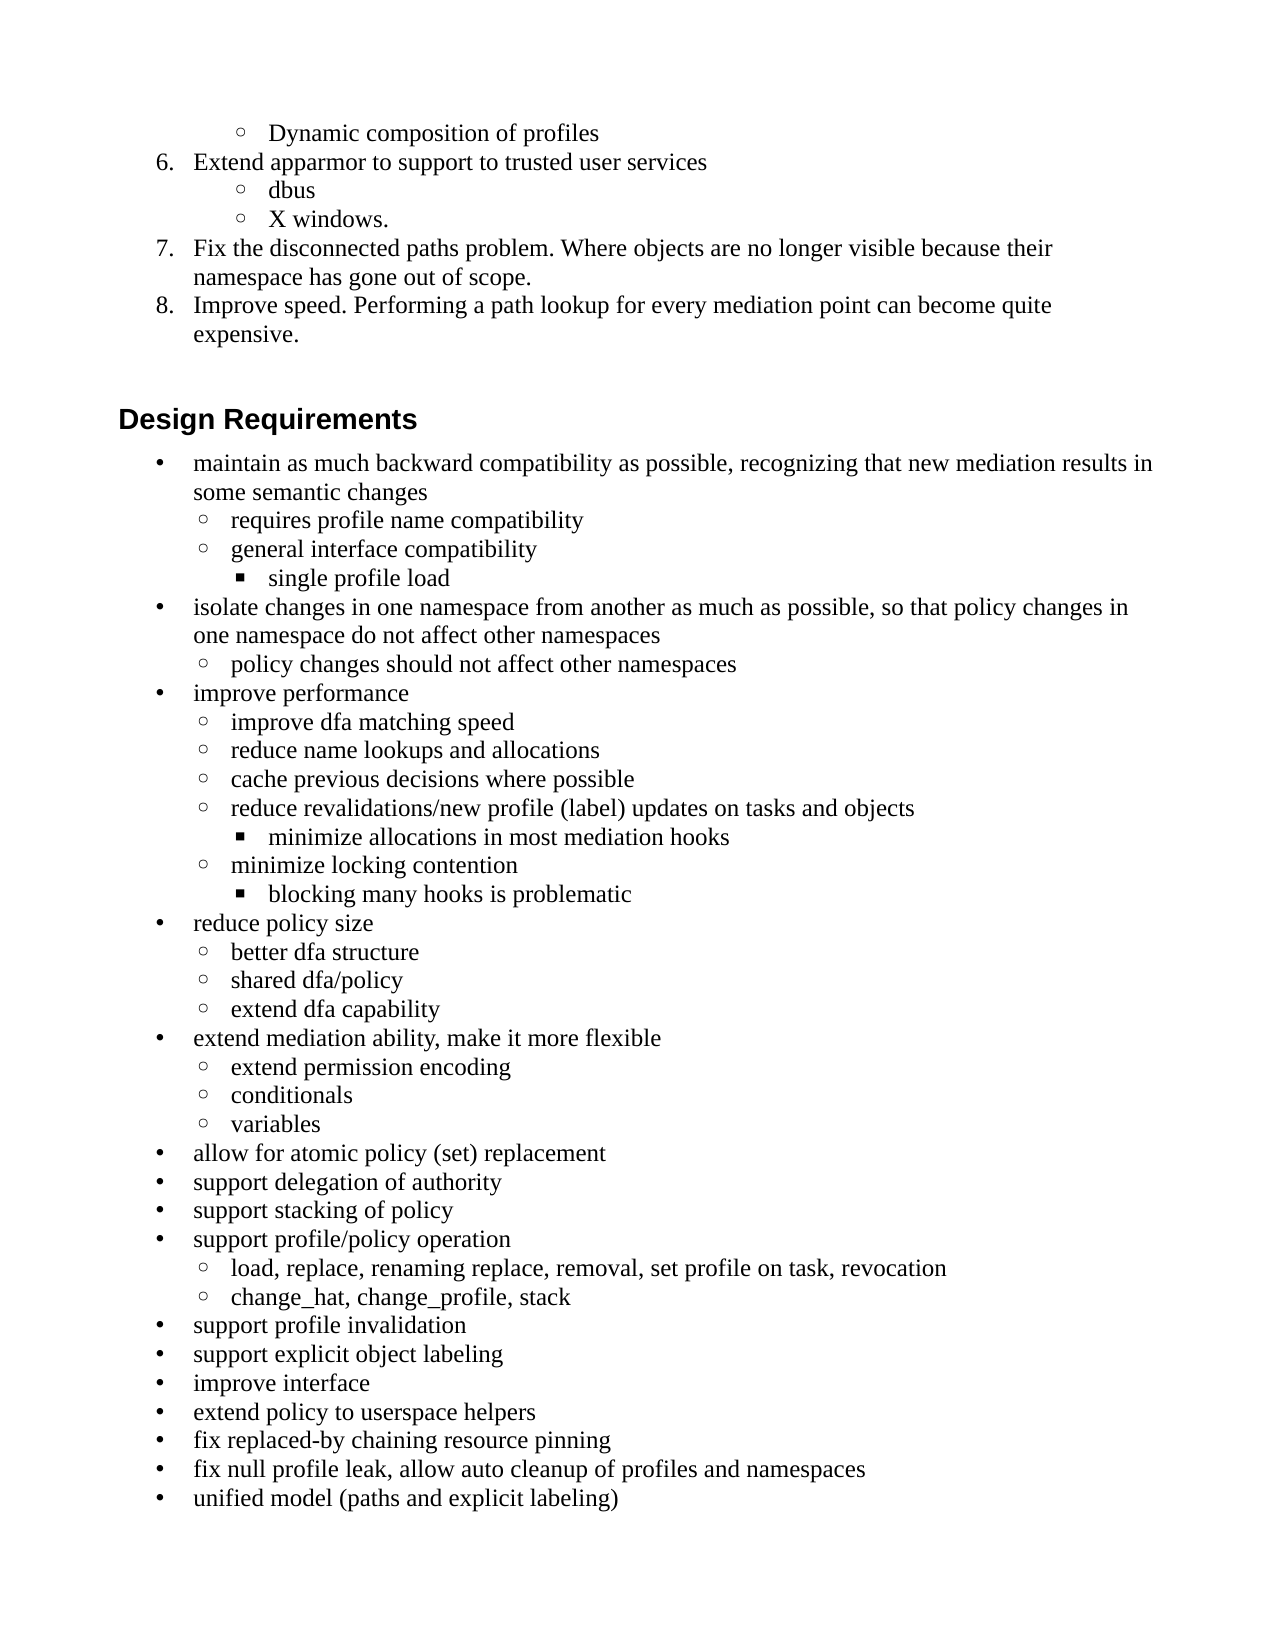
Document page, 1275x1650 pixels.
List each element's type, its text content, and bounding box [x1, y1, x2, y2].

list support explicit object labeling [156, 1339, 1157, 1368]
list better dfa structure [193, 937, 1157, 965]
list support stacking of policy [156, 1195, 1157, 1224]
list reduce policy size [156, 908, 1157, 937]
list support profile invalidation [156, 1310, 1157, 1339]
list maintain as much backward compatibility as possible, recognizing that new mediation results in some semantic changes [156, 448, 1157, 505]
list support profile/policy operation [156, 1224, 1157, 1253]
list reduce name lookups and allocations [193, 735, 1157, 764]
list change_hat, change_profile, stack [193, 1282, 1157, 1310]
list X windows. [231, 204, 1157, 233]
list Extend apparmor to support to trusted user services [156, 147, 1157, 176]
list isolate changes in one namespace from another as much as possible, so that policy changes in one namespace do not affect other namespaces [156, 592, 1157, 649]
list improve interface [156, 1368, 1157, 1397]
list improve performance [156, 678, 1157, 707]
list load, replace, renaming replace, removal, set profile on task, revocation [193, 1253, 1157, 1282]
list general interface compatibility [193, 534, 1157, 563]
list improve dfa matching speed [193, 707, 1157, 735]
list minimize allocations in most mediation hooks [231, 822, 1157, 850]
list allow for atomic policy (set) replacement [156, 1138, 1157, 1167]
list cache previous decisions where possible [193, 764, 1157, 793]
list conditionals [193, 1080, 1157, 1109]
list Fix the disconnected paths problem. Where objects are no longer visible because their namespace has gone out of scope. [156, 233, 1157, 291]
list reduce revalidations/new profile (label) updates on tasks and objects [193, 793, 1157, 822]
subtitle Design Requirements [118, 402, 1157, 435]
list Improve speed. Performing a path lookup for every mediation point can become quite expensive. [156, 291, 1157, 348]
list Dynamic composition of profiles [231, 118, 1157, 147]
list variables [193, 1109, 1157, 1138]
list shared dfa/policy [193, 965, 1157, 994]
list blocking many hooks is problematic [231, 879, 1157, 908]
list support delegation of authority [156, 1167, 1157, 1195]
list unified model (paths and explicit labeling) [156, 1483, 1157, 1512]
list single profile load [231, 563, 1157, 592]
list requires profile name compatibility [193, 505, 1157, 534]
list dbus [231, 176, 1157, 204]
list extend mediation ability, make it more flexible [156, 1023, 1157, 1052]
list minimize locking contention [193, 850, 1157, 879]
list extend policy to userspace helpers [156, 1397, 1157, 1425]
list fix replaced-by chaining resource pinning [156, 1425, 1157, 1454]
list extend permission encoding [193, 1052, 1157, 1080]
list policy changes should not affect other namespaces [193, 649, 1157, 678]
list extend dfa capability [193, 994, 1157, 1023]
list fix null profile leak, allow auto cleanup of profiles and namespaces [156, 1454, 1157, 1483]
